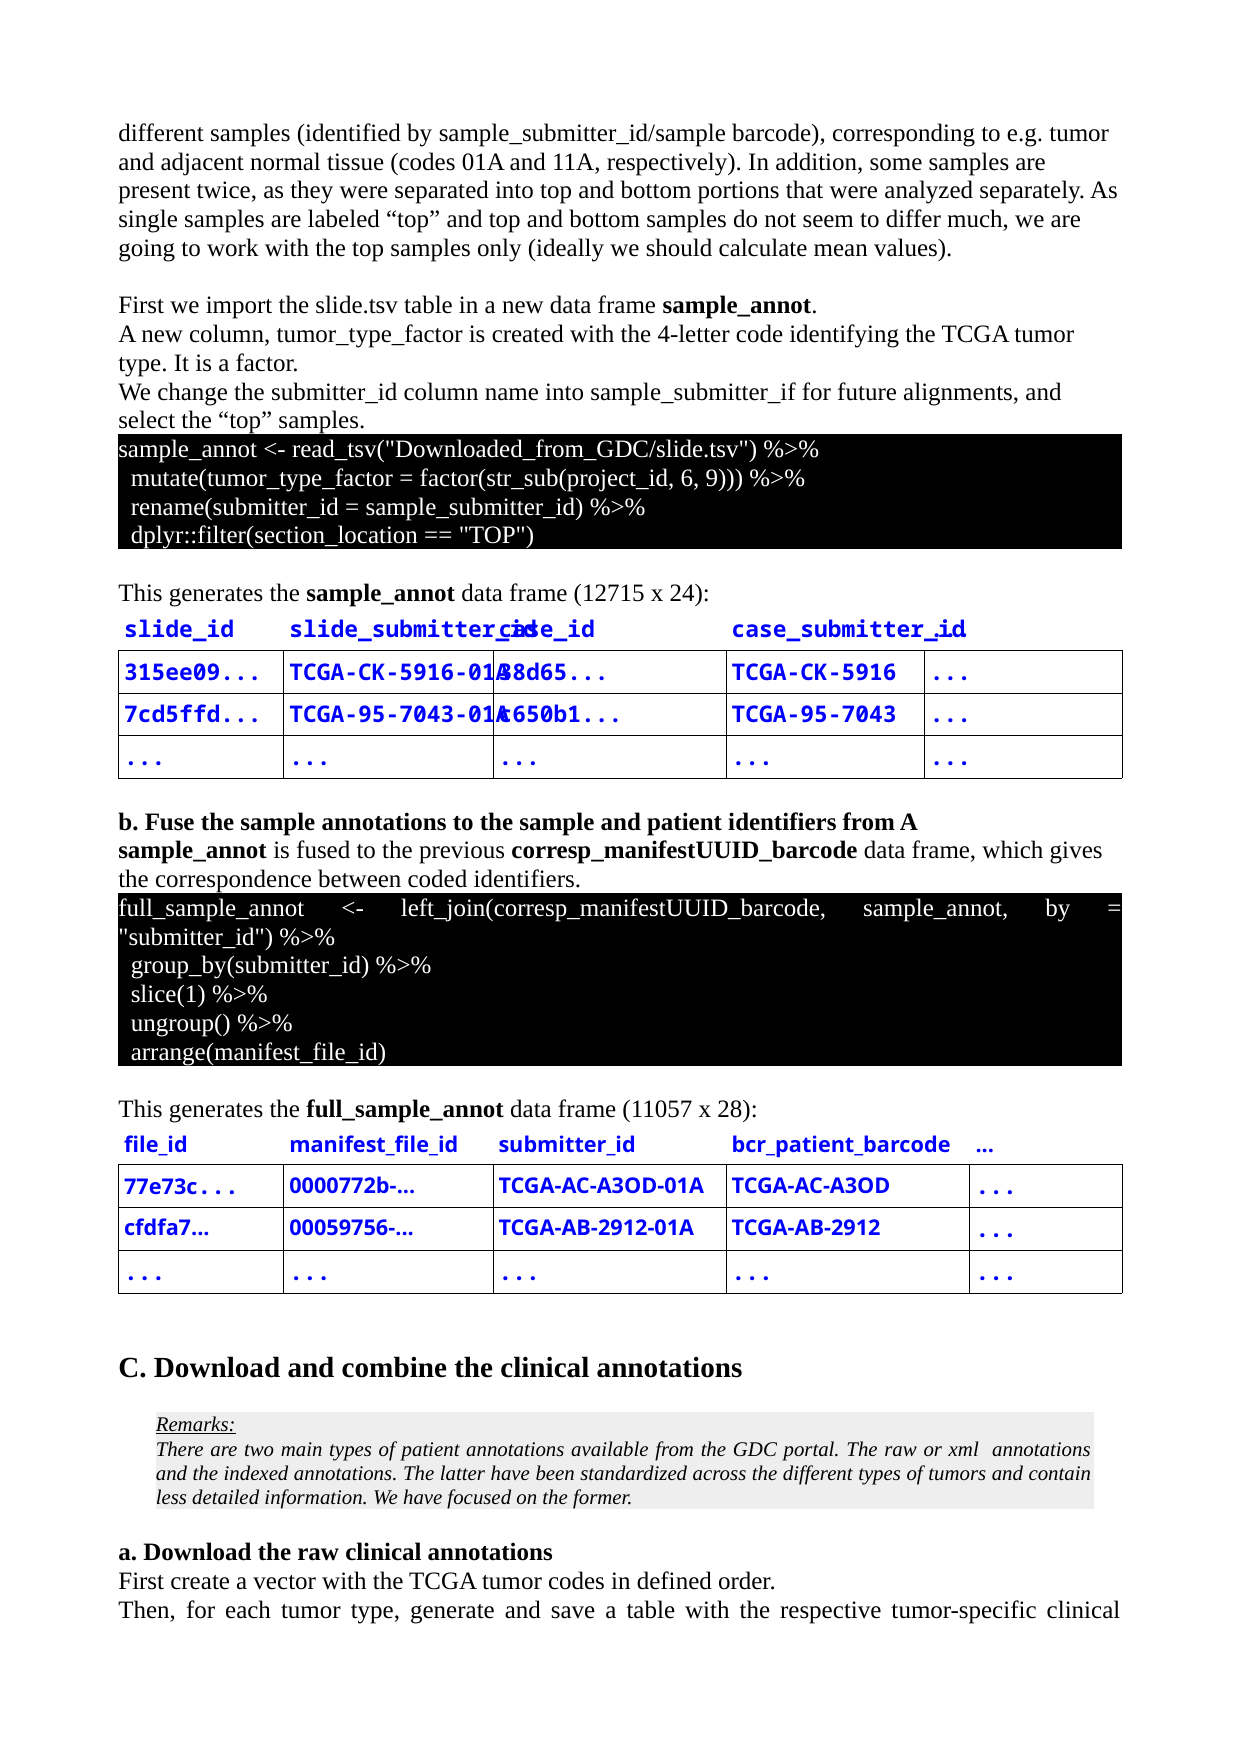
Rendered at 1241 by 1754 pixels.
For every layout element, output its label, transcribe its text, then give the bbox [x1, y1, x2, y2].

text sample_annot <- read_tsv("Downloaded_from_GDC/slide.tsv") %>% [118, 434, 1122, 463]
table_cell TCGA-AC-A3OD [727, 1165, 969, 1207]
table_cell 00059756-... [284, 1208, 493, 1250]
text arrange(manifest_file_id) [118, 1037, 1122, 1066]
text ungroup() %>% [118, 1008, 1122, 1037]
table_cell 0000772b-... [284, 1165, 493, 1207]
table_cell ... [727, 736, 924, 778]
text This generates the sample_annot data frame (12715 x 24): [118, 578, 1122, 607]
text We change the submitter_id column name into sample_submitter_if for future alignments, and select the “top” samples. [118, 377, 1122, 434]
table_cell TCGA-AB-2912-01A [494, 1208, 726, 1250]
table_cell ... [284, 736, 493, 778]
table_cell ... [925, 736, 1122, 778]
table_header submitter_id [493, 1123, 726, 1164]
table_cell ... [970, 1208, 1122, 1250]
table_cell TCGA-CK-5916-01A [284, 651, 493, 692]
text full_sample_annot <- left_join(corresp_manifestUUID_barcode, sample_annot, by = "submitter_id") %>% [118, 893, 1122, 951]
table_cell ... [727, 1251, 969, 1292]
text C. Download and combine the clinical annotations [118, 1350, 1122, 1384]
text This generates the full_sample_annot data frame (11057 x 28): [118, 1094, 1122, 1123]
table_cell TCGA-AC-A3OD-01A [494, 1165, 726, 1207]
table_cell TCGA-CK-5916 [727, 651, 924, 692]
table_header ... [970, 1123, 1122, 1164]
text First we import the slide.tsv table in a new data frame sample_annot. [118, 291, 1122, 319]
table_header file_id [118, 1123, 283, 1164]
table_cell ... [925, 694, 1122, 735]
text First create a vector with the TCGA tumor codes in defined order. [118, 1566, 1122, 1595]
text group_by(submitter_id) %>% [118, 951, 1122, 979]
text There are two main types of patient annotations available from the GDC portal. The raw or xml annotations and the indexed annotations. The latter have been standardized across the different types of tumors and contain less detailed information. We have focused on the former. [156, 1436, 1094, 1509]
table_cell TCGA-95-7043-01A [284, 694, 493, 735]
table_cell ... [970, 1251, 1122, 1292]
text A new column, tumor_type_factor is created with the 4-letter code identifying the TCGA tumor type. It is a factor. [118, 319, 1122, 377]
table_header slide_id [118, 607, 283, 649]
table_cell 38d65... [494, 651, 726, 692]
text different samples (identified by sample_submitter_id/sample barcode), corresponding to e.g. tumor and adjacent normal tissue (codes 01A and 11A, respectively). In addition, some samples are present twice, as they were separated into top and bottom portions that were analyzed separately. As single samples are labeled “top” and top and bottom samples do not seem to differ much, we are going to work with the top samples only (ideally we should calculate mean values). [118, 118, 1122, 262]
table_cell 315ee09... [119, 651, 283, 692]
table_cell cfdfa7... [119, 1208, 283, 1250]
table_header ... [924, 607, 1122, 649]
table_cell TCGA-AB-2912 [727, 1208, 969, 1250]
table_cell ... [284, 1251, 493, 1292]
text dplyr::filter(section_location == "TOP") [118, 521, 1122, 549]
text Remarks: [156, 1412, 1094, 1436]
text rename(submitter_id = sample_submitter_id) %>% [118, 492, 1122, 521]
table_cell ... [494, 736, 726, 778]
table_cell ... [925, 651, 1122, 692]
table_header slide_submitter_id [283, 607, 493, 649]
table_header case_submitter_id [726, 607, 924, 649]
table_cell ... [119, 1251, 283, 1292]
text b. Fuse the sample annotations to the sample and patient identifiers from A [118, 807, 1122, 836]
text Then, for each tumor type, generate and save a table with the respective tumor-specific clinical [118, 1595, 1122, 1624]
table_header case_id [493, 607, 726, 649]
table_cell 77e73c... [119, 1165, 283, 1207]
table_cell ... [494, 1251, 726, 1292]
table_cell 7cd5ffd... [119, 694, 283, 735]
text mutate(tumor_type_factor = factor(str_sub(project_id, 6, 9))) %>% [118, 463, 1122, 492]
table_header manifest_file_id [283, 1123, 493, 1164]
table_header bcr_patient_barcode [726, 1123, 969, 1164]
text sample_annot is fused to the previous corresp_manifestUUID_barcode data frame, which gives the correspondence between coded identifiers. [118, 836, 1122, 893]
text slice(1) %>% [118, 979, 1122, 1008]
table_cell ... [970, 1165, 1122, 1207]
table_cell TCGA-95-7043 [727, 694, 924, 735]
text a. Download the raw clinical annotations [118, 1537, 1122, 1566]
table_cell c650b1... [494, 694, 726, 735]
table_cell ... [119, 736, 283, 778]
